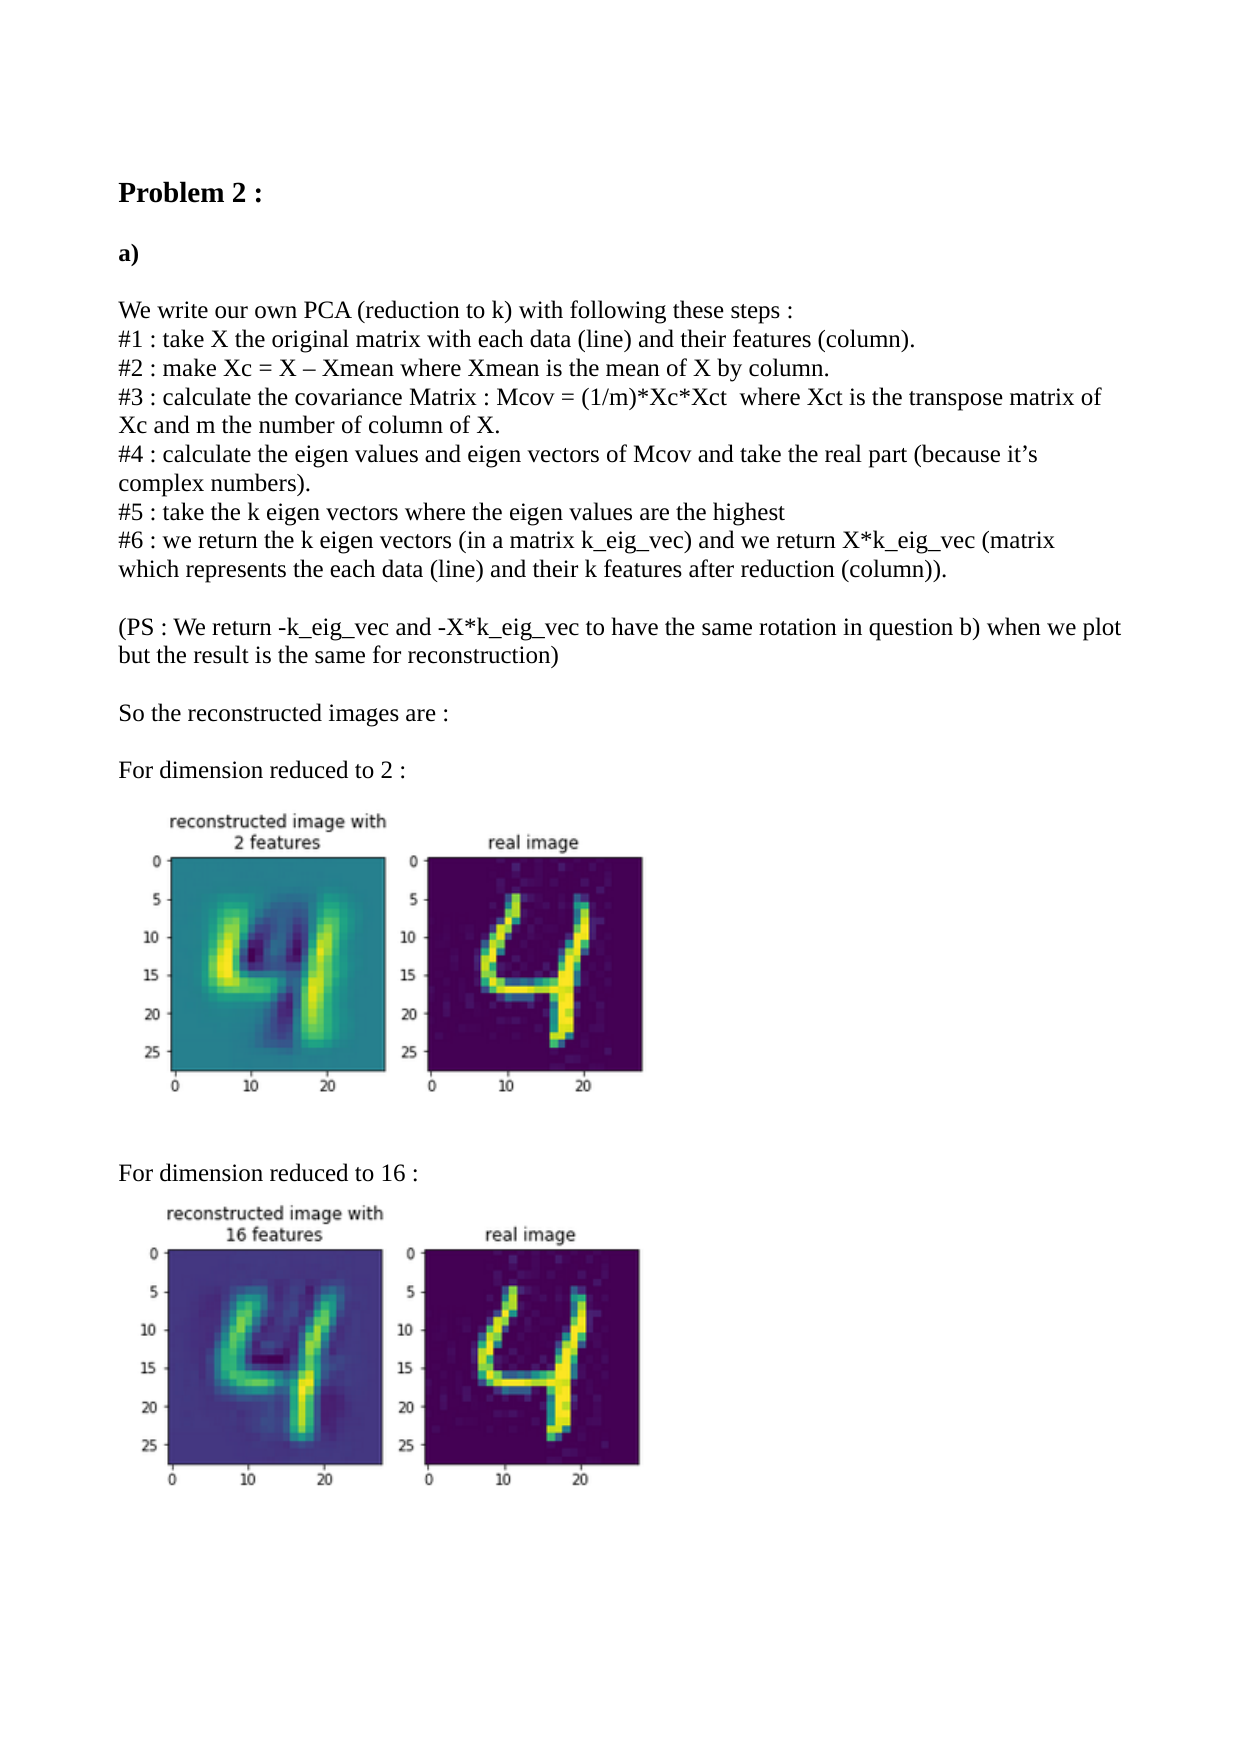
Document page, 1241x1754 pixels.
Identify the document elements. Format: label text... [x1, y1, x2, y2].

text (PS : We return -k_eig_vec and -X*k_eig_vec to have the same rotation in question b) when we plot but the result is the same for reconstruction) [118, 612, 1122, 669]
text #1 : take X the original matrix with each data (line) and their features (column). [118, 324, 1122, 353]
text So the reconstructed images are : [118, 698, 1122, 727]
picture [130, 801, 670, 1112]
text a) [118, 238, 1122, 267]
text #6 : we return the k eigen vectors (in a matrix k_eig_vec) and we return X*k_eig_vec (matrix which represents the each data (line) and their k features after reduction (column)). [118, 525, 1122, 583]
text #2 : make Xc = X – Xmean where Xmean is the mean of X by column. [118, 353, 1122, 382]
text #3 : calculate the covariance Matrix : Mcov = (1/m)*Xc*Xct where Xct is the transpose matrix of Xc and m the number of column of X. [118, 382, 1122, 439]
picture [124, 1197, 656, 1501]
text For dimension reduced to 16 : [118, 1158, 1122, 1187]
text We write our own PCA (reduction to k) with following these steps : [118, 295, 1122, 324]
text #4 : calculate the eigen values and eigen vectors of Mcov and take the real part (because it’s complex numbers). [118, 439, 1122, 497]
text Problem 2 : [118, 176, 1122, 209]
text #5 : take the k eigen vectors where the eigen values are the highest [118, 497, 1122, 525]
text For dimension reduced to 2 : [118, 755, 1122, 784]
